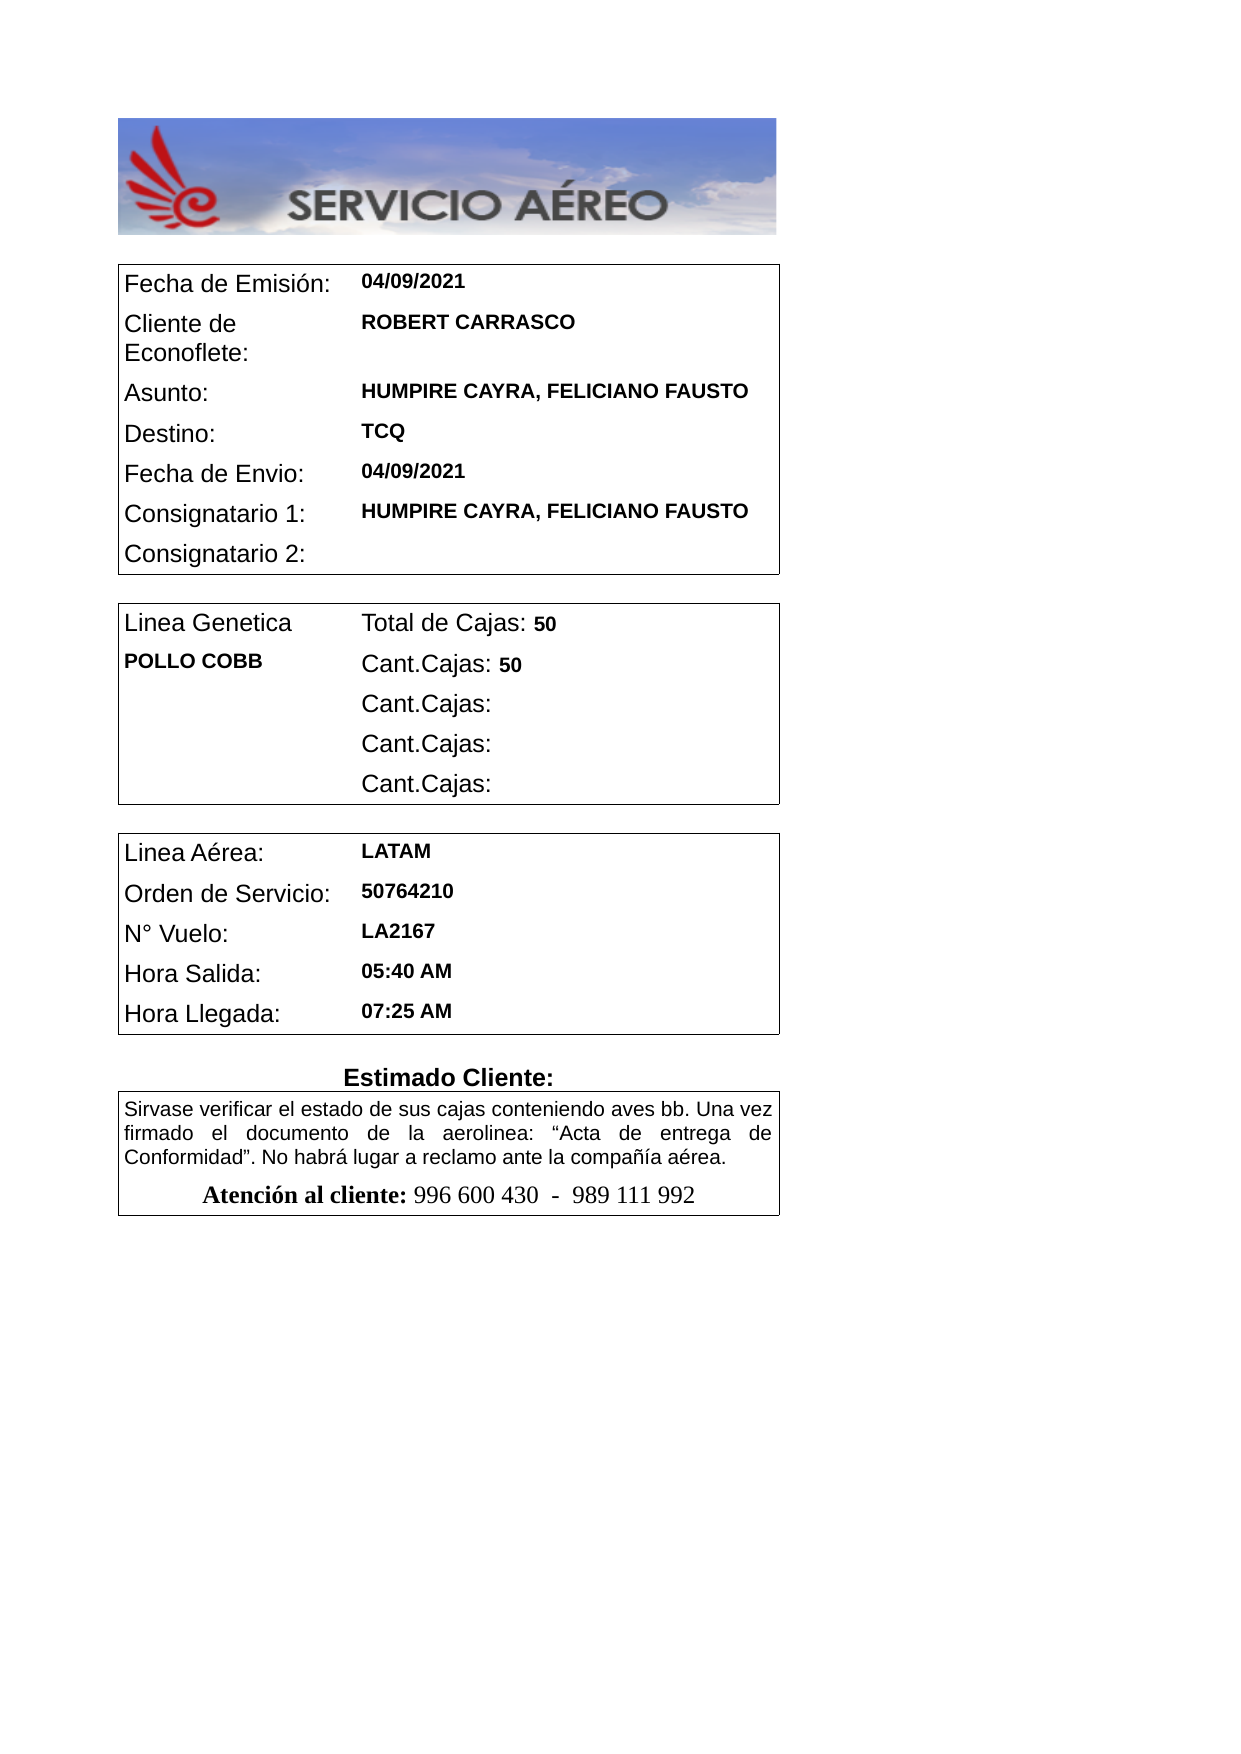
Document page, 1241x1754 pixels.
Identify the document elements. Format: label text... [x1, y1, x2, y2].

table_cell ROBERT CARRASCO [356, 304, 779, 373]
table_cell [118, 575, 356, 603]
table_cell Cliente de Econoflete: [119, 304, 356, 373]
table_cell Fecha de Envio: [119, 453, 356, 493]
table_cell 05:40 AM [356, 953, 779, 993]
table_cell Cant.Cajas: [356, 683, 779, 723]
table_cell [119, 764, 356, 804]
table_cell Cant.Cajas: [356, 764, 779, 804]
table_cell [119, 723, 356, 763]
table_cell Cant.Cajas: 50 [356, 643, 779, 683]
table_cell POLLO COBB [119, 643, 356, 683]
table_cell LATAM [356, 834, 779, 873]
table_cell Estimado Cliente: [118, 1035, 779, 1091]
table_cell 50764210 [356, 873, 779, 913]
table_cell [356, 575, 779, 603]
table_cell 04/09/2021 [356, 453, 779, 493]
table_cell Linea Genetica [119, 604, 356, 643]
table_cell Cant.Cajas: [356, 723, 779, 763]
table_cell LA2167 [356, 913, 779, 953]
table_cell Asunto: [119, 373, 356, 413]
table_cell TCQ [356, 413, 779, 453]
table_cell Destino: [119, 413, 356, 453]
table_cell 07:25 AM [356, 994, 779, 1034]
table_cell Total de Cajas: 50 [356, 604, 779, 643]
table_cell [118, 805, 356, 833]
table_cell Consignatario 1: [119, 493, 356, 533]
table_cell Hora Llegada: [119, 994, 356, 1034]
table_cell Sirvase verificar el estado de sus cajas conteniendo aves bb. Una vez firmado el documento de la aerolinea: “Acta de entrega de Conformidad”. No habrá lugar a reclamo ante la compañía aérea. [119, 1092, 779, 1175]
table_header 04/09/2021 [356, 265, 779, 304]
picture [118, 118, 777, 235]
table_cell Orden de Servicio: [119, 873, 356, 913]
table_cell [356, 805, 779, 833]
table_cell [356, 534, 779, 574]
table_cell HUMPIRE CAYRA, FELICIANO FAUSTO [356, 373, 779, 413]
table_cell Hora Salida: [119, 953, 356, 993]
table_cell [119, 683, 356, 723]
table_cell Atención al cliente: 996 600 430 - 989 111 992 [119, 1175, 779, 1215]
table_cell Consignatario 2: [119, 534, 356, 574]
table_cell N° Vuelo: [119, 913, 356, 953]
table_cell HUMPIRE CAYRA, FELICIANO FAUSTO [356, 493, 779, 533]
table_cell Linea Aérea: [119, 834, 356, 873]
table_header Fecha de Emisión: [119, 265, 356, 304]
